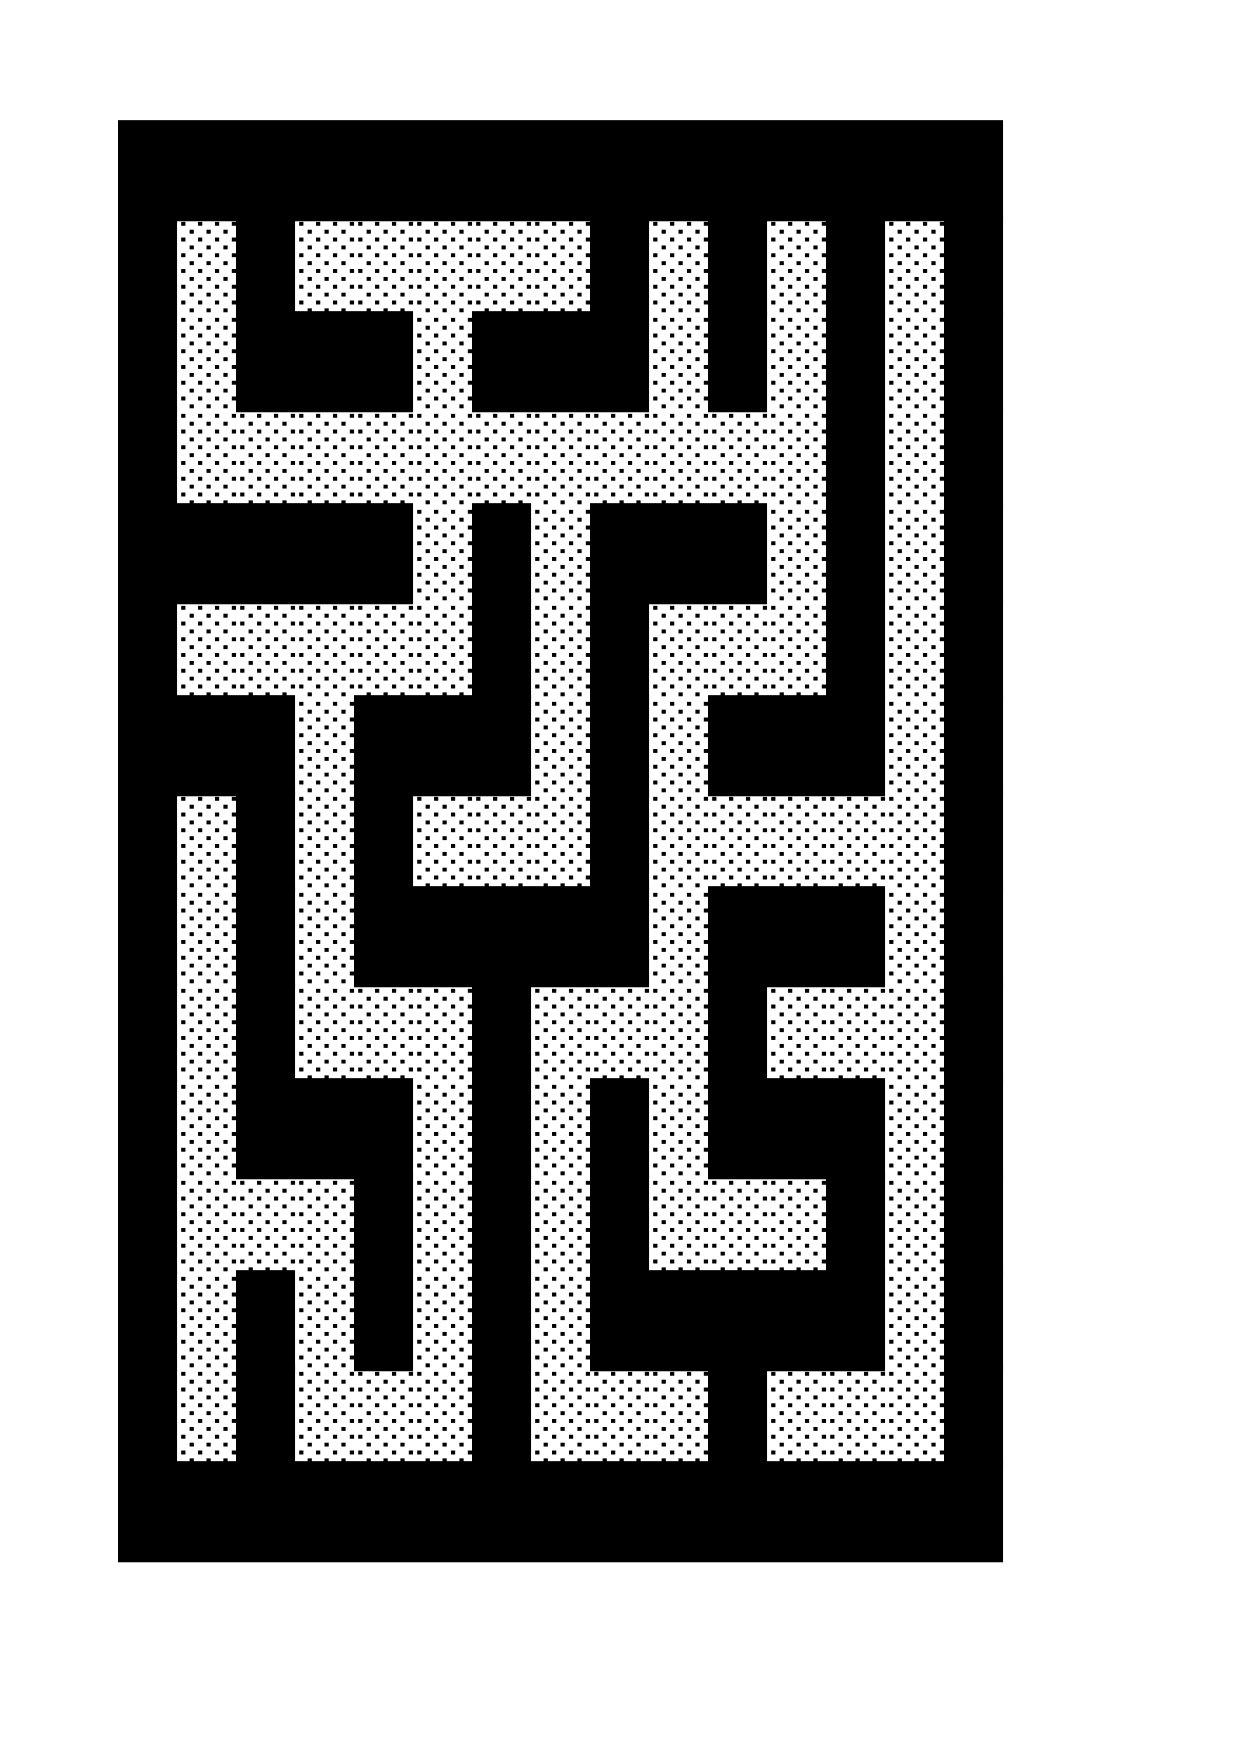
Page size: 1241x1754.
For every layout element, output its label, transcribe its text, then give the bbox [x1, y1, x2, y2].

text ███░███░█░███░█ [885, 693, 944, 789]
text █░█░░░█░░░█░░░█ [295, 981, 472, 1076]
text █░███░███░█░█░█ [177, 310, 236, 406]
text ███░███░█░███░█ [287, 693, 367, 789]
text █░░░░░█░█░░░█░█ [885, 597, 944, 693]
text █░█░░░█░░░█░░░█ [295, 1364, 472, 1460]
text █░█░█░█░█████░█ [531, 1268, 590, 1364]
text █░░░░░░░░░░░█░█ [1003, 406, 1122, 501]
text █░░░░░█░█░░░█░█ [649, 597, 826, 693]
text █░███░█░█░███░█ [1003, 1076, 1122, 1172]
text █░█░░░█░░░█░░░█ [767, 981, 944, 1076]
text █░███░█░█░███░█ [405, 1076, 472, 1172]
text ███████████████ [118, 118, 1122, 214]
text █░█░░░█░░░█░░░█ [177, 1364, 236, 1460]
text █████░█░███░█░█ [885, 501, 944, 597]
text █░░░█░█░█░░░█░█ [177, 1172, 354, 1268]
text █░░░█░█░█░░░█░█ [1003, 1172, 1122, 1268]
text █░███░███░█░█░█ [885, 310, 944, 406]
text █░░░░░█░█░░░█░█ [531, 597, 590, 693]
text █░█░█████░███░█ [649, 885, 721, 981]
text █░█░█████░███░█ [295, 885, 354, 981]
text █░█░░░█░░░█░░░█ [767, 1364, 944, 1460]
text █░█░█████░███░█ [1003, 885, 1122, 981]
text █░███░███░█░█░█ [649, 310, 708, 406]
text █████░█░███░█░█ [759, 501, 826, 597]
text █████░█░███░█░█ [405, 501, 485, 597]
text █░█░█████░███░█ [877, 885, 944, 981]
text █░█░░░░░█░█░█░█ [885, 221, 944, 310]
text █░█░█░█░█████░█ [885, 1268, 944, 1364]
text █░█░░░░░█░█░█░█ [295, 221, 590, 310]
text █░█░█░█░█████░█ [413, 1268, 472, 1364]
text █░█░░░░░█░█░█░█ [177, 221, 236, 310]
text █░░░░░█░█░░░█░█ [177, 597, 472, 693]
text █░███░███░█░█░█ [1003, 310, 1122, 406]
text █░░░█░█░█░░░█░█ [413, 1172, 472, 1268]
text █░███░█░█░███░█ [641, 1076, 708, 1172]
text █░░░░░█░█░░░█░█ [1003, 597, 1122, 693]
text █░███░█░█░███░█ [177, 1076, 236, 1172]
text ███░███░█░███░█ [531, 693, 590, 789]
text █░█░░░░░█░█░█░█ [1003, 214, 1122, 310]
text █░███░███░█░█░█ [405, 310, 485, 406]
text █░░░█░█░█░░░█░█ [649, 1172, 826, 1268]
text █░█░█░░░█░░░░░█ [295, 789, 354, 885]
text █░░░░░░░░░░░█░█ [885, 406, 944, 501]
text █░█░█░░░█░░░░░█ [1003, 789, 1122, 885]
text █░███░█░█░███░█ [531, 1076, 603, 1172]
text █░█░█░░░█░░░░░█ [177, 796, 236, 885]
text █████░█░███░█░█ [1003, 501, 1122, 597]
text █░█░░░░░█░█░█░█ [767, 221, 826, 310]
text █████░█░███░█░█ [523, 501, 603, 597]
text █░█░░░█░░░█░░░█ [177, 981, 236, 1076]
text █░███░███░█░█░█ [767, 310, 826, 406]
text █░███░█░█░███░█ [877, 1076, 944, 1172]
text █░█░█░█░█████░█ [177, 1268, 249, 1364]
text █░█░░░█░░░█░░░█ [1003, 981, 1122, 1076]
text █░░░█░█░█░░░█░█ [885, 1172, 944, 1268]
text █░█░░░█░░░█░░░█ [1003, 1364, 1122, 1460]
text █░█░░░█░░░█░░░█ [531, 1364, 708, 1460]
text █░█░█░░░█░░░░░█ [649, 789, 944, 885]
text █░█░█░░░█░░░░░█ [413, 789, 590, 885]
text ███░███░█░███░█ [649, 693, 721, 789]
text █░░░█░█░█░░░█░█ [531, 1172, 590, 1268]
text █░█░█████░███░█ [177, 885, 236, 981]
text █░█░░░█░░░█░░░█ [531, 981, 708, 1076]
text █░█░█░█░█████░█ [287, 1268, 354, 1364]
text █░█░░░░░█░█░█░█ [649, 221, 708, 310]
text █░░░░░░░░░░░█░█ [177, 406, 826, 501]
text █░█░█░█░█████░█ [1003, 1268, 1122, 1364]
text ███████████████ [1003, 1460, 1122, 1556]
text ███░███░█░███░█ [1003, 693, 1122, 789]
